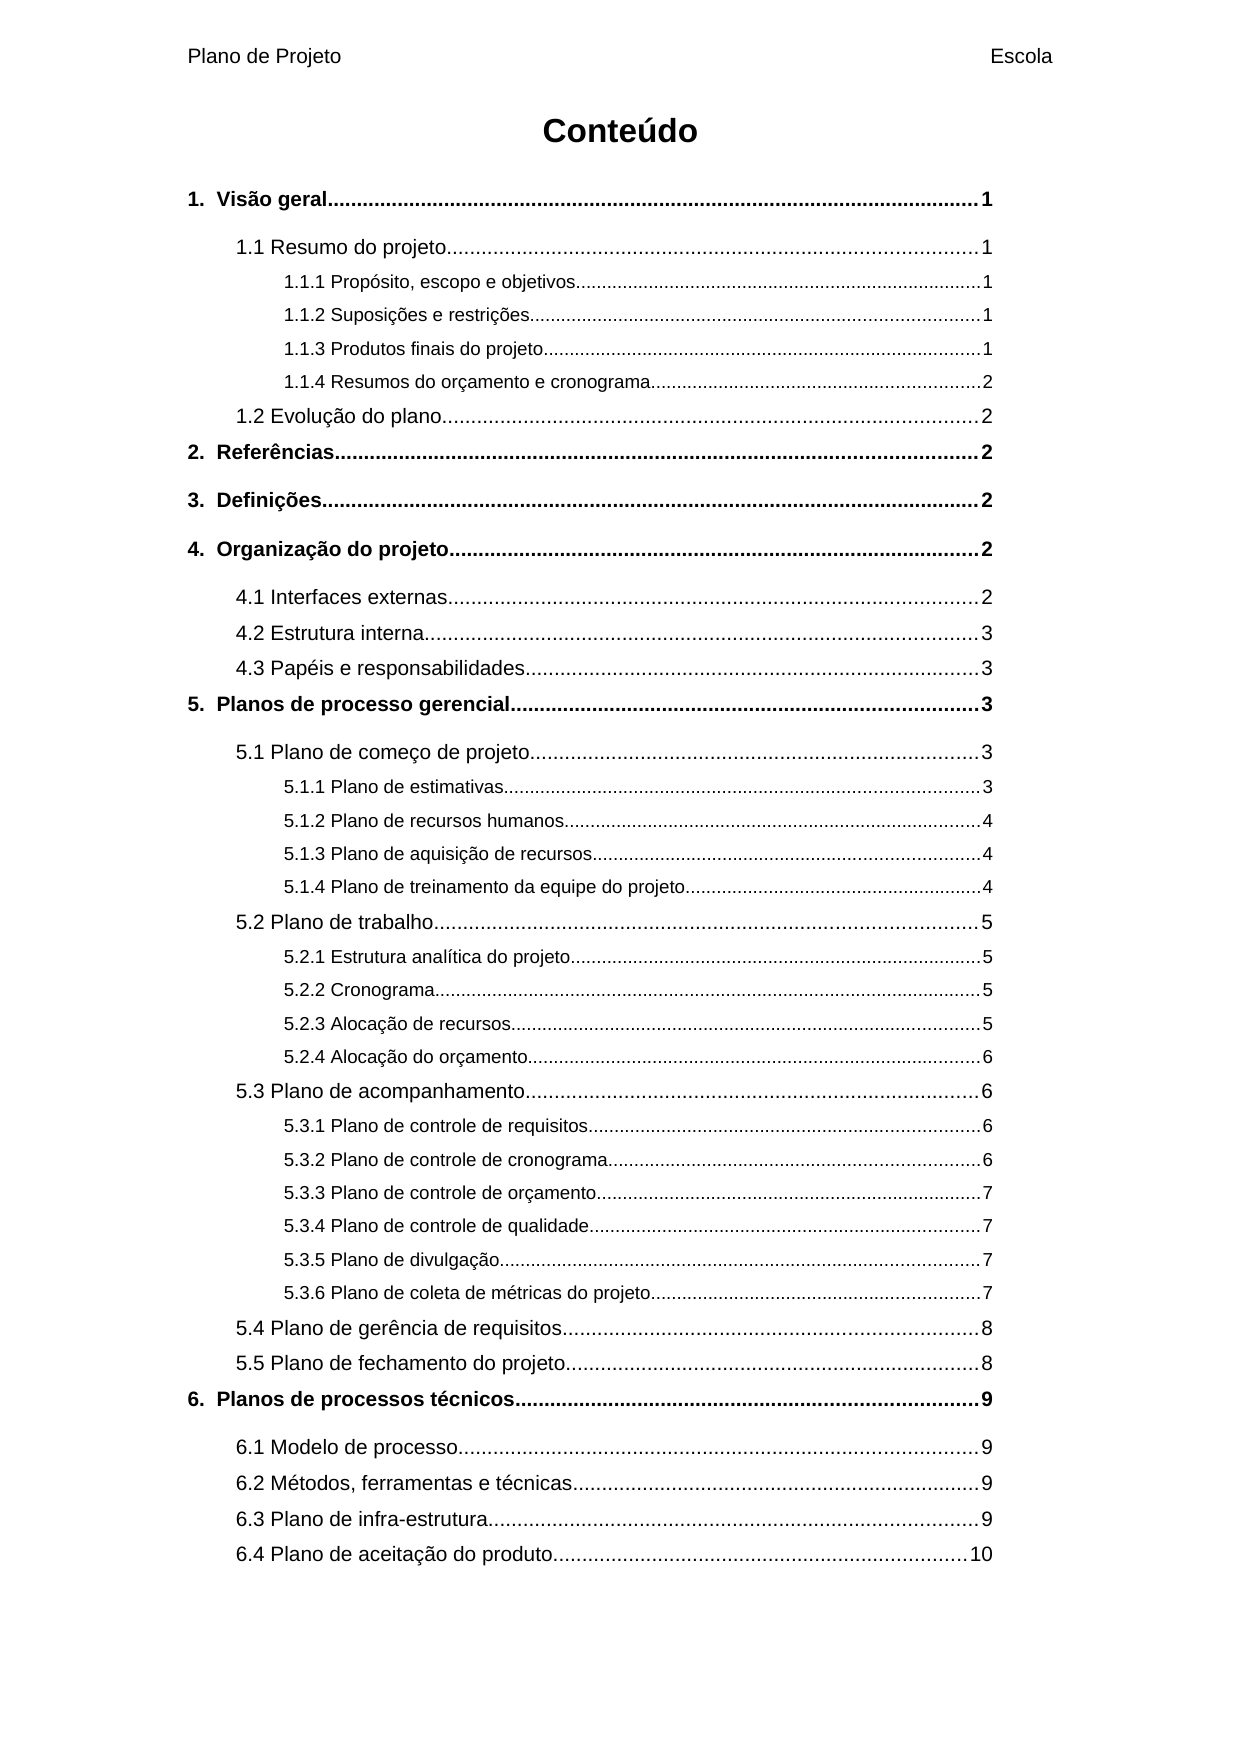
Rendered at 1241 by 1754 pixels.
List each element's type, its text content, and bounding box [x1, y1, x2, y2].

text 5.1 Plano de começo de projeto 3 [236, 741, 993, 764]
text 5.3.3 Plano de controle de orçamento 7 [283, 1182, 993, 1203]
text 1. Visão geral 1 [187, 187, 993, 211]
text 5.3.1 Plano de controle de requisitos 6 [283, 1116, 993, 1136]
text 6.2 Métodos, ferramentas e técnicas 9 [236, 1472, 993, 1495]
text 5.1.3 Plano de aquisição de recursos 4 [283, 843, 993, 864]
text 4.3 Papéis e responsabilidades 3 [236, 657, 993, 680]
text 5.3.4 Plano de controle de qualidade 7 [283, 1216, 993, 1237]
text 3. Definições 2 [187, 489, 993, 512]
text 2. Referências 2 [187, 441, 993, 464]
text 5.3 Plano de acompanhamento 6 [236, 1080, 993, 1103]
text 5.2 Plano de trabalho 5 [236, 910, 993, 933]
text 6.3 Plano de infra-estrutura 9 [236, 1507, 993, 1531]
text 4.2 Estrutura interna 3 [236, 621, 993, 644]
text 5.2.4 Alocação do orçamento 6 [283, 1046, 993, 1067]
text 5.2.3 Alocação de recursos 5 [283, 1013, 993, 1034]
text 5.2.2 Cronograma 5 [283, 979, 993, 1000]
text 1.1.1 Propósito, escopo e objetivos 1 [283, 271, 993, 292]
text 1.2 Evolução do plano 2 [236, 405, 993, 428]
text 6.1 Modelo de processo 9 [236, 1436, 993, 1459]
text 5.5 Plano de fechamento do projeto 8 [236, 1352, 993, 1375]
text 6. Planos de processos técnicos 9 [187, 1388, 993, 1411]
text 1.1.3 Produtos finais do projeto 1 [283, 338, 993, 359]
text 5.1.2 Plano de recursos humanos 4 [283, 810, 993, 831]
text 1.1.2 Suposições e restrições 1 [283, 305, 993, 326]
text 5.3.2 Plano de controle de cronograma 6 [283, 1149, 993, 1170]
text Conteúdo [187, 112, 1053, 150]
text 1.1.4 Resumos do orçamento e cronograma 2 [283, 372, 993, 392]
text 5.4 Plano de gerência de requisitos 8 [236, 1316, 993, 1339]
text 5.3.5 Plano de divulgação 7 [283, 1249, 993, 1270]
text 5.1.1 Plano de estimativas 3 [283, 777, 993, 797]
text 6.4 Plano de aceitação do produto 10 [236, 1543, 993, 1566]
text 5.2.1 Estrutura analítica do projeto 5 [283, 946, 993, 967]
text 5.3.6 Plano de coleta de métricas do projeto 7 [283, 1283, 993, 1304]
text 4. Organização do projeto 2 [187, 537, 993, 560]
text 4.1 Interfaces externas 2 [236, 585, 993, 609]
text 1.1 Resumo do projeto 1 [236, 236, 993, 259]
text 5.1.4 Plano de treinamento da equipe do projeto 4 [283, 877, 993, 898]
text 5. Planos de processo gerencial 3 [187, 693, 993, 716]
